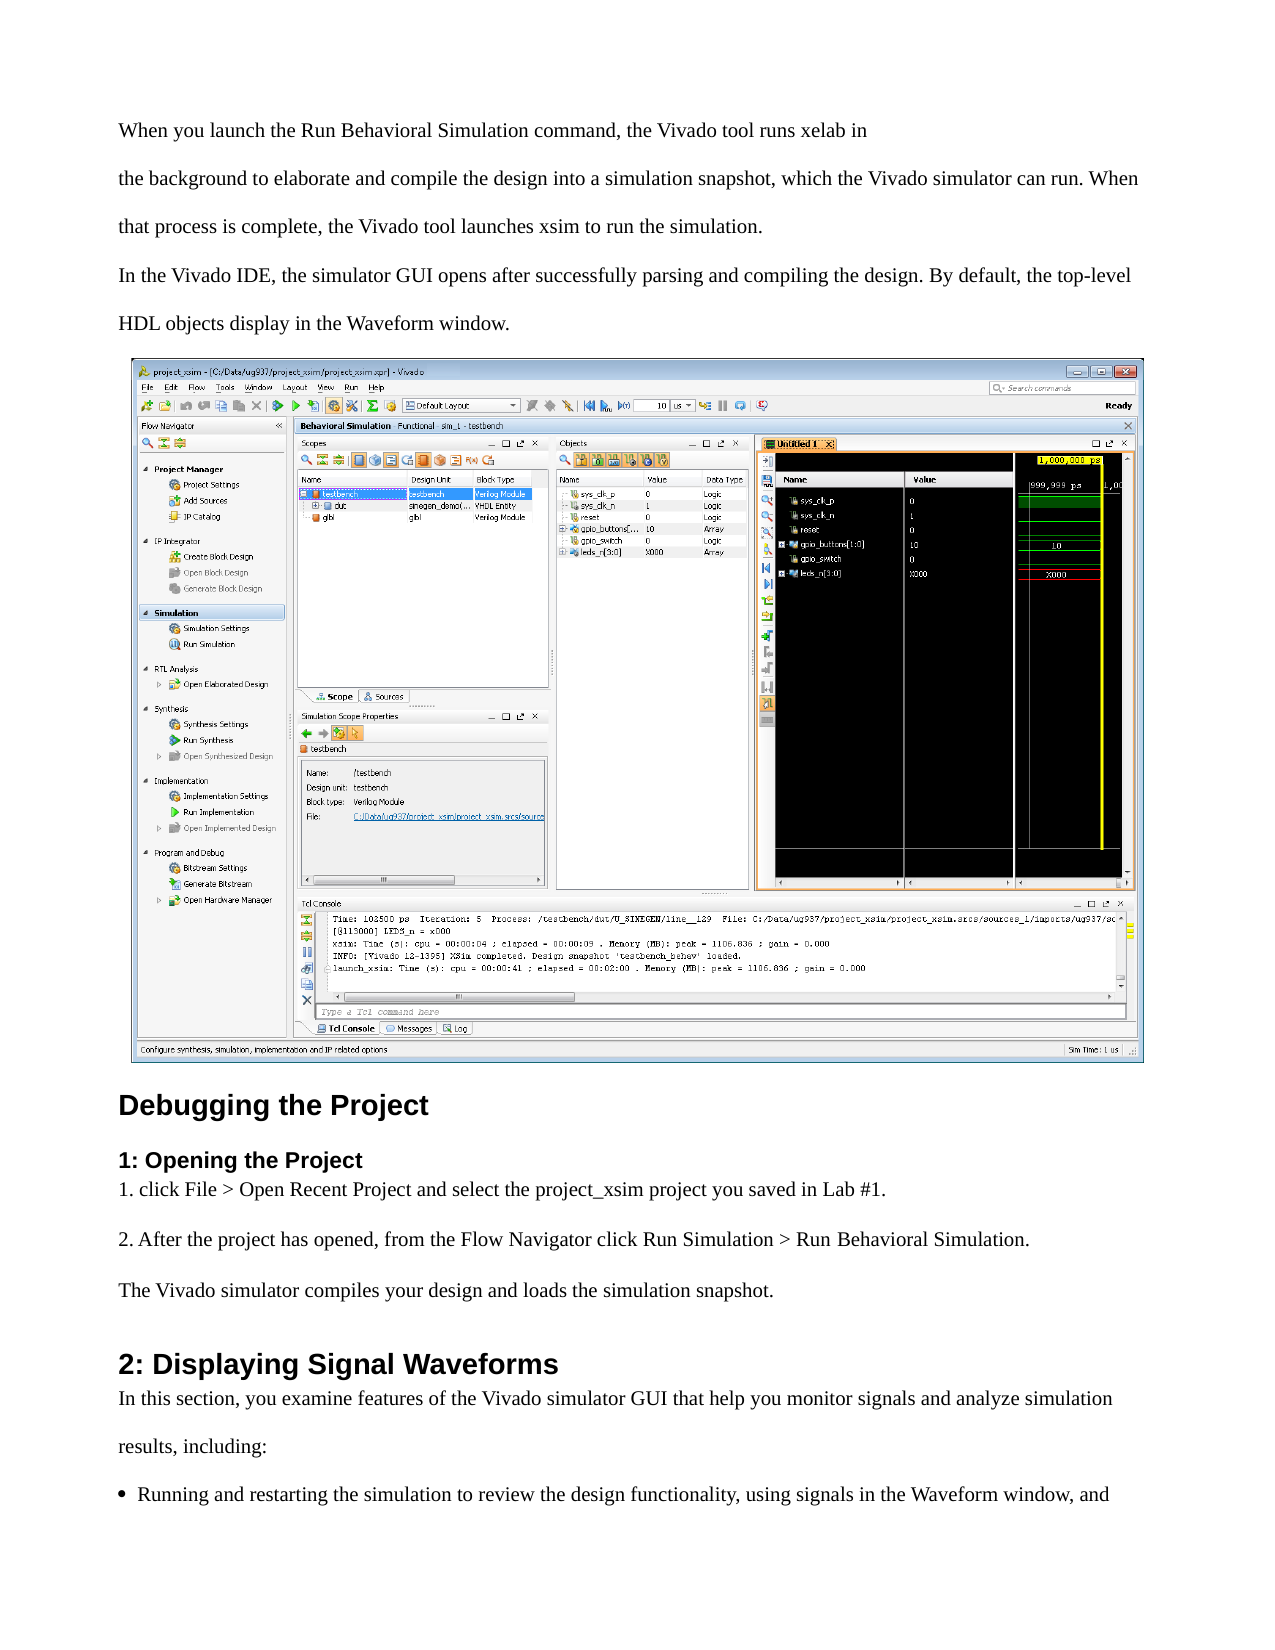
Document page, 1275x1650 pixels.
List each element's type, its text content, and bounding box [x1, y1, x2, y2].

text In this section, you examine features of the Vivado simulator GUI that help you monitor signals and analyze simulation results, including: [118, 1385, 1157, 1458]
text The Vivado simulator compiles your design and loads the simulation snapshot. [118, 1278, 1157, 1302]
text When you launch the Run Behavioral Simulation command, the Vivado tool runs xelab in [118, 118, 1157, 142]
subtitle 1: Opening the Project [118, 1147, 1157, 1173]
text the background to elaborate and compile the design into a simulation snapshot, which the Vivado simulator can run. When that process is complete, the Vivado tool launches xsim to run the simulation. [118, 166, 1157, 238]
text 2. After the project has opened, from the Flow Navigator click Run Simulation > Run Behavioral Simulation. [118, 1225, 1157, 1252]
subtitle Debugging the Project [118, 1087, 1157, 1121]
subtitle 2: Displaying Signal Waveforms [118, 1347, 1157, 1380]
text In the Vivado IDE, the simulator GUI opens after successfully parsing and compiling the design. By default, the top-level HDL objects display in the Waveform window. [118, 262, 1157, 335]
text 1. click File > Open Recent Project and select the project_xsim project you saved in Lab #1. [118, 1177, 1157, 1201]
text Running and restarting the simulation to review the design functionality, using signals in the Waveform window, and [118, 1482, 1157, 1506]
